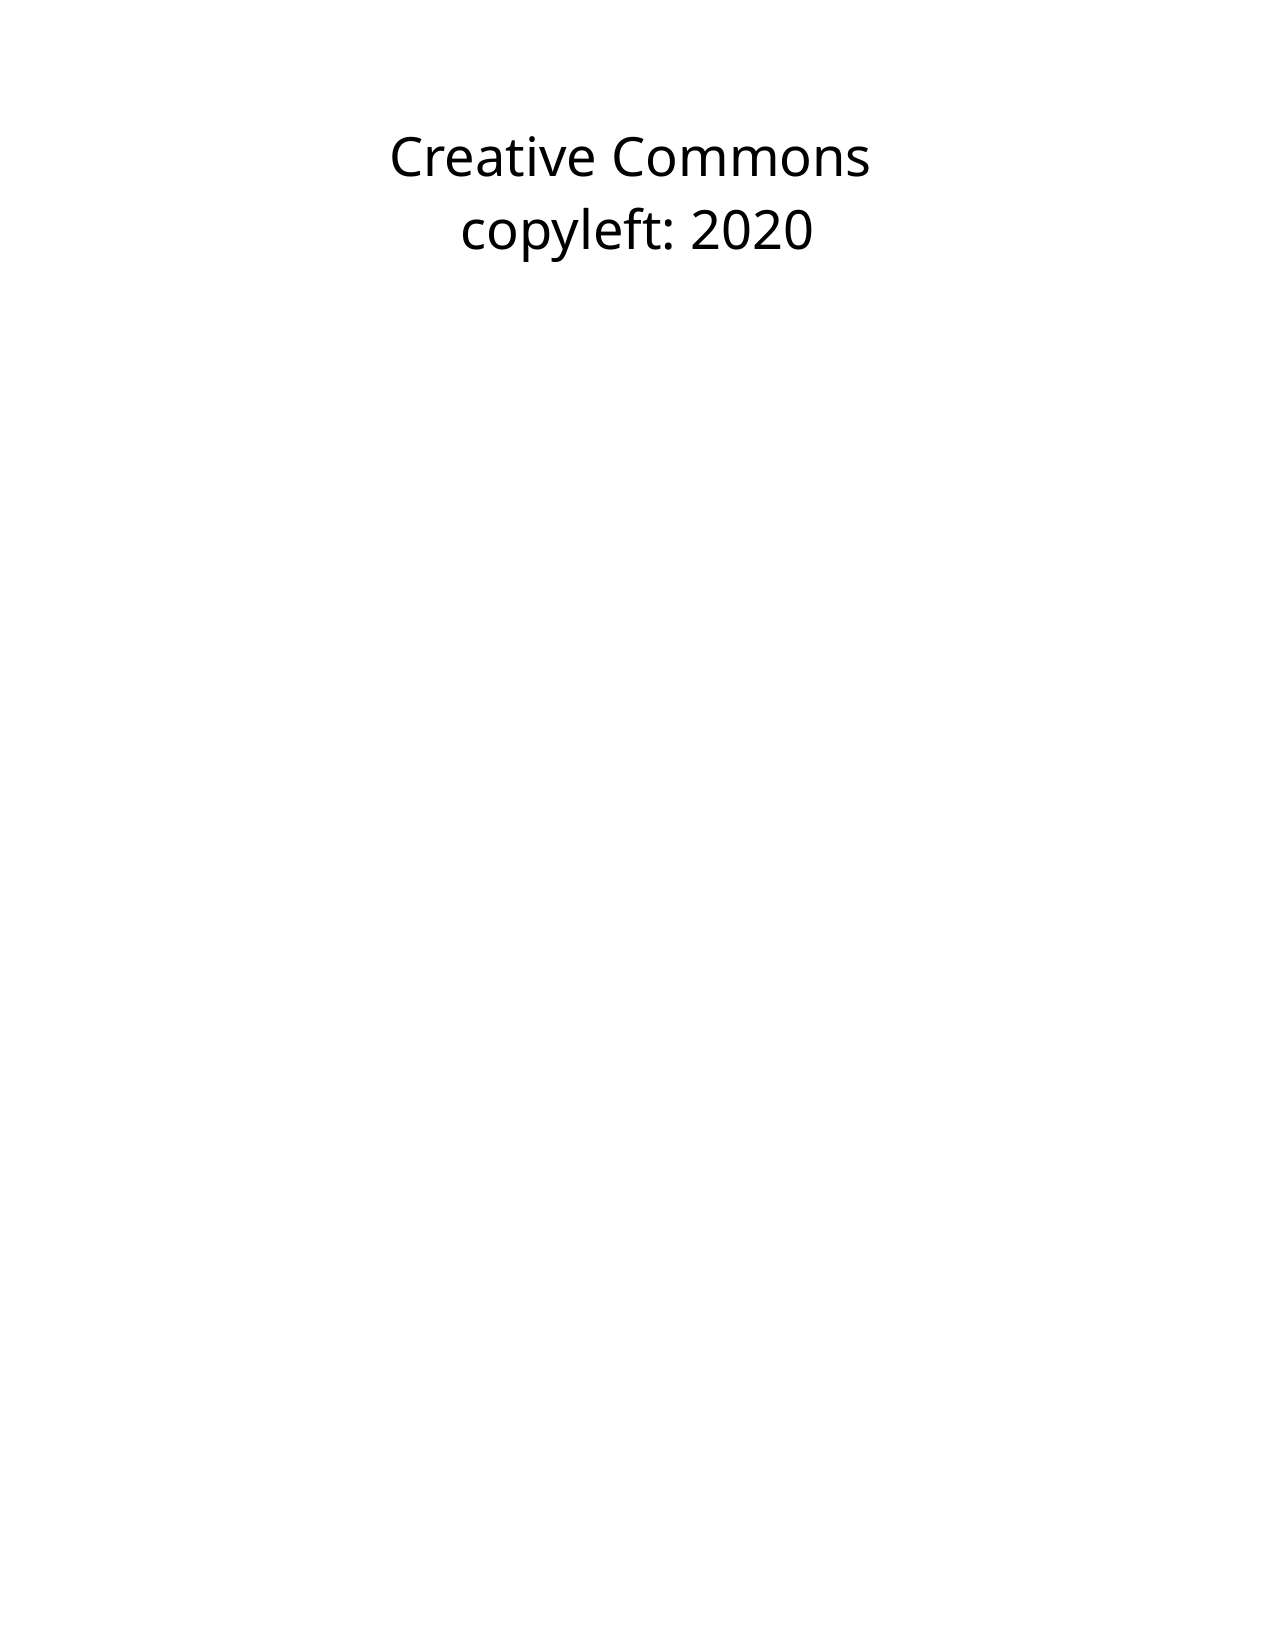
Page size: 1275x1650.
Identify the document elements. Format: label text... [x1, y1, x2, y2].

text copyleft: 2020 [118, 192, 1157, 266]
text Creative Commons [118, 118, 1157, 192]
